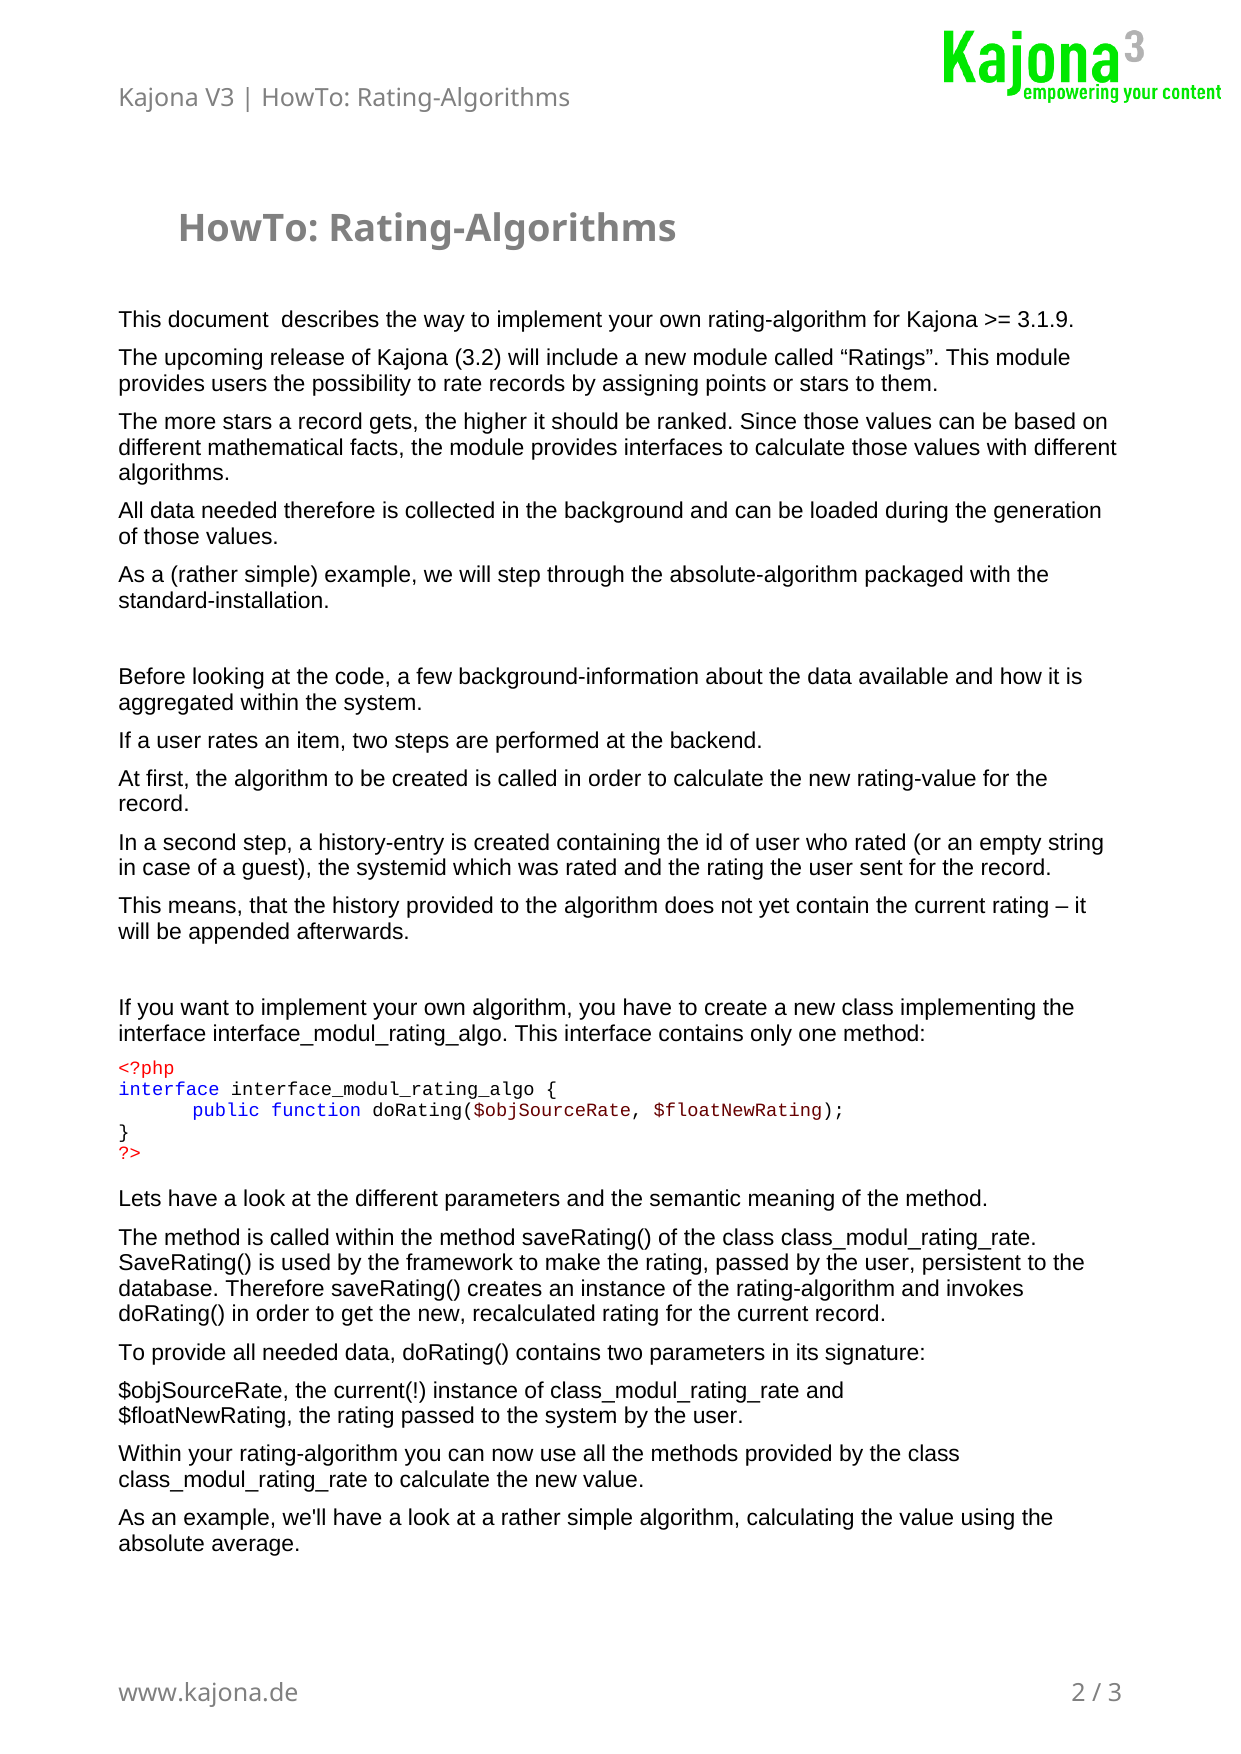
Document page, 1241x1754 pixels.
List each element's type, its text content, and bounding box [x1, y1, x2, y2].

text Lets have a look at the different parameters and the semantic meaning of the method. [118, 1186, 1122, 1212]
text If a user rates an item, two steps are performed at the backend. [118, 727, 1122, 753]
text This means, that the history provided to the algorithm does not yet contain the current rating – it will be appended afterwards. [118, 893, 1122, 944]
text The upcoming release of Kajona (3.2) will include a new module called “Ratings”. This module provides users the possibility to rate records by assigning points or stars to them. [118, 345, 1122, 396]
text interface interface_modul_rating_algo { [118, 1080, 1122, 1101]
subtitle HowTo: Rating-Algorithms [118, 201, 1122, 253]
text In a second step, a history-entry is created containing the id of user who rated (or an empty string in case of a guest), the systemid which was rated and the rating the user sent for the record. [118, 829, 1122, 881]
text public function doRating($objSourceRate, $floatNewRating); [118, 1101, 1122, 1122]
text <?php [118, 1059, 1122, 1080]
text The more stars a record gets, the higher it should be ranked. Since those values can be based on different mathematical facts, the module provides interfaces to calculate those values with different algorithms. [118, 409, 1122, 486]
text At first, the algorithm to be created is called in order to calculate the new rating-value for the record. [118, 766, 1122, 817]
text This document describes the way to implement your own rating-algorithm for Kajona >= 3.1.9. [118, 307, 1122, 332]
text $objSourceRate, the current(!) instance of class_modul_rating_rate and $floatNewRating, the rating passed to the system by the user. [118, 1377, 1122, 1429]
text ?> [118, 1144, 1122, 1186]
text If you want to implement your own algorithm, you have to create a new class implementing the interface interface_modul_rating_algo. This interface contains only one method: [118, 995, 1122, 1046]
text To provide all needed data, doRating() contains two parameters in its signature: [118, 1339, 1122, 1365]
text } [118, 1122, 1122, 1144]
text All data needed therefore is collected in the background and can be loaded during the generation of those values. [118, 498, 1122, 549]
text As a (rather simple) example, we will step through the absolute-algorithm packaged with the standard-installation. [118, 562, 1122, 613]
picture [944, 30, 1221, 103]
text Before looking at the code, a few background-information about the data available and how it is aggregated within the system. [118, 664, 1122, 715]
text Within your rating-algorithm you can now use all the methods provided by the class class_modul_rating_rate to calculate the new value. [118, 1441, 1122, 1492]
text The method is called within the method saveRating() of the class class_modul_rating_rate. SaveRating() is used by the framework to make the rating, passed by the user, persistent to the database. Therefore saveRating() creates an instance of the rating-algorithm and invokes doRating() in order to get the new, recalculated rating for the current record. [118, 1224, 1122, 1327]
text As an example, we'll have a look at a rather simple algorithm, calculating the value using the absolute average. [118, 1505, 1122, 1556]
